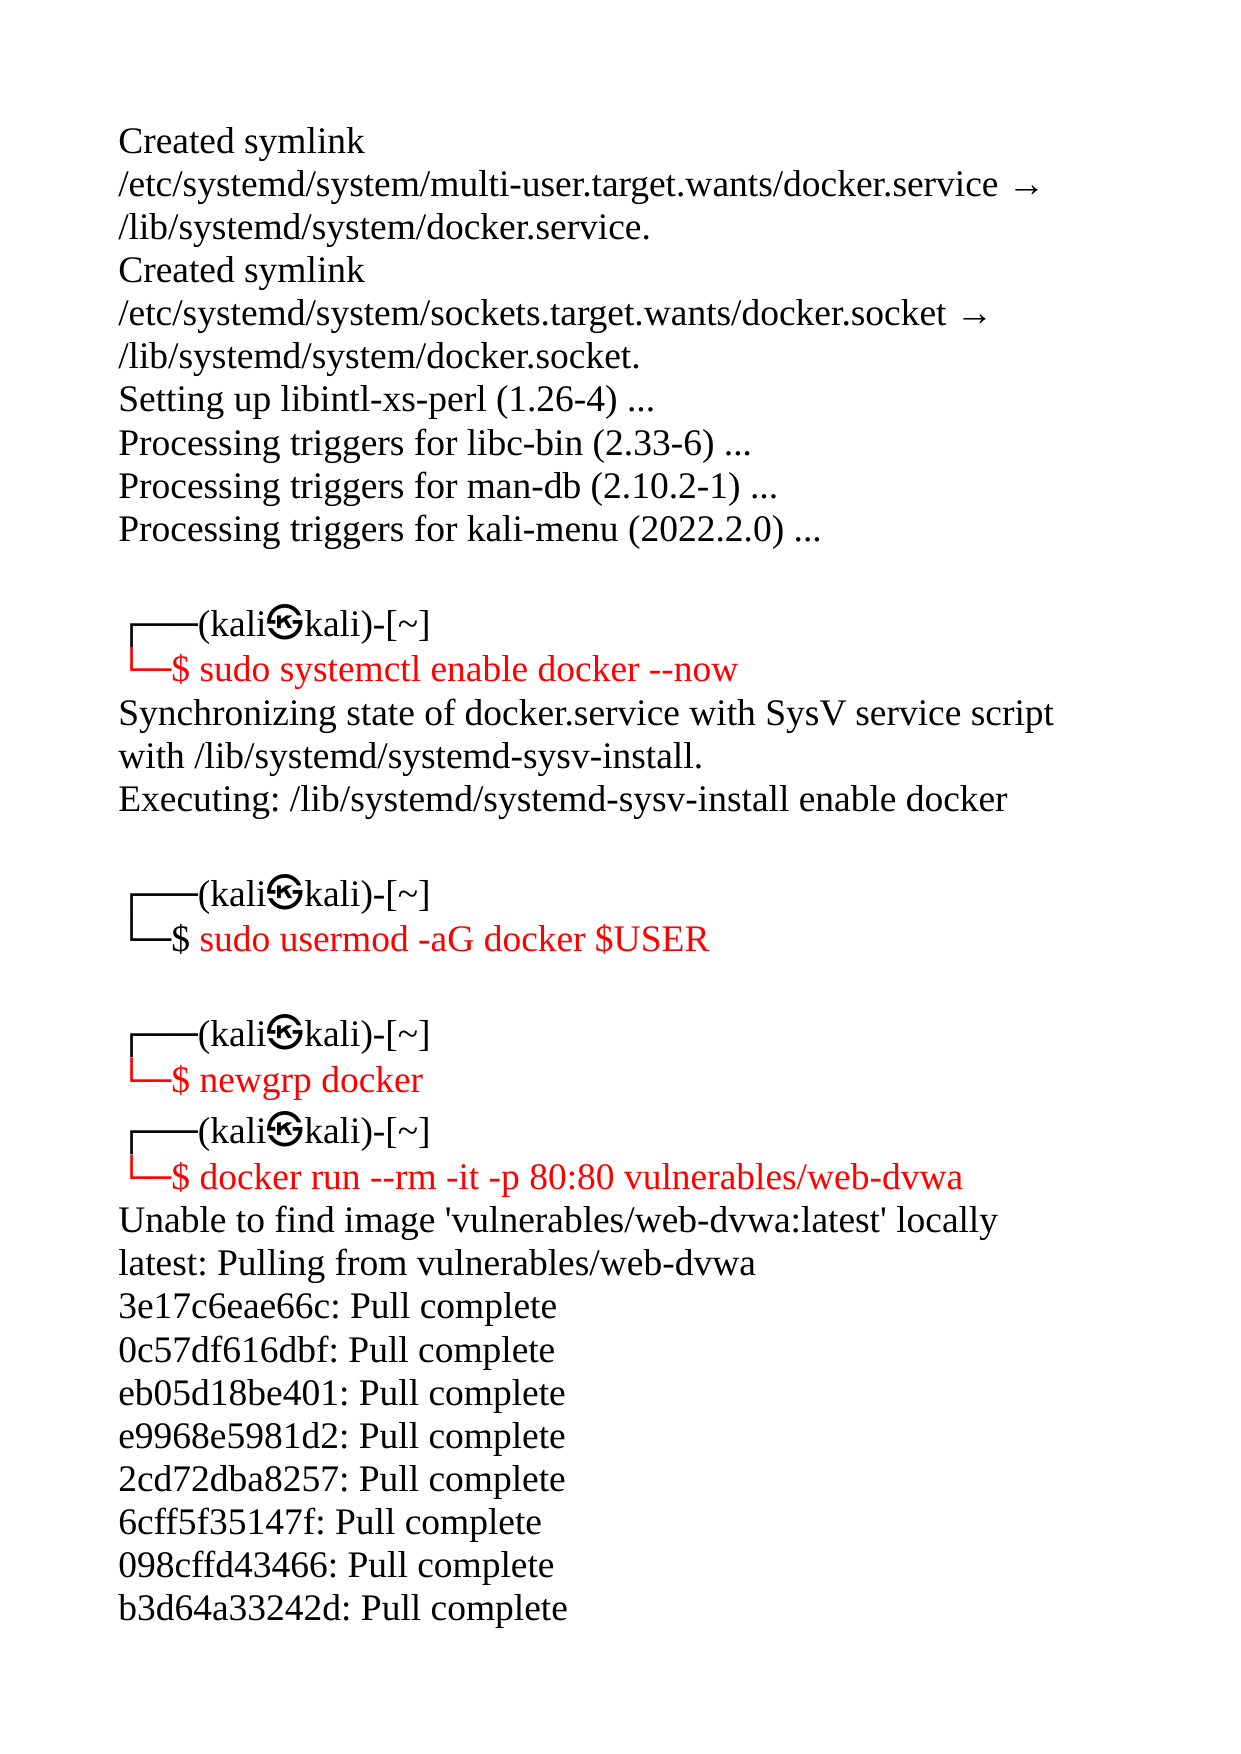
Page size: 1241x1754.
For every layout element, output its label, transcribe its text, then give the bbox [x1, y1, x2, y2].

text 098cffd43466: Pull complete [118, 1543, 1122, 1586]
text Processing triggers for kali-menu (2022.2.0) ... [118, 506, 1122, 549]
text └─$ sudo systemctl enable docker --now [118, 647, 1122, 690]
text └─$ newgrp docker [118, 1057, 1122, 1100]
text 6cff5f35147f: Pull complete [118, 1499, 1122, 1543]
text Created symlink /etc/systemd/system/sockets.target.wants/docker.socket → /lib/systemd/system/docker.socket. [118, 247, 1122, 377]
text Setting up libintl-xs-perl (1.26-4) ... [118, 377, 1122, 420]
text Created symlink /etc/systemd/system/multi-user.target.wants/docker.service → /lib/systemd/system/docker.service. [118, 118, 1122, 247]
text ┌──(kali㉿kali)-[~] [118, 1003, 1122, 1057]
text 0c57df616dbf: Pull complete [118, 1327, 1122, 1370]
text Synchronizing state of docker.service with SysV service script with /lib/systemd/systemd-sysv-install. [118, 690, 1122, 776]
text latest: Pulling from vulnerables/web-dvwa [118, 1241, 1122, 1284]
text Processing triggers for man-db (2.10.2-1) ... [118, 463, 1122, 506]
text └─$ sudo usermod -aG docker $USER [118, 917, 1122, 960]
text ┌──(kali㉿kali)-[~] [118, 1100, 1122, 1154]
text ┌──(kali㉿kali)-[~] [118, 862, 1122, 917]
text └─$ docker run --rm -it -p 80:80 vulnerables/web-dvwa [118, 1154, 1122, 1198]
text Processing triggers for libc-bin (2.33-6) ... [118, 420, 1122, 463]
text b3d64a33242d: Pull complete [118, 1586, 1122, 1629]
text eb05d18be401: Pull complete [118, 1370, 1122, 1413]
text e9968e5981d2: Pull complete [118, 1413, 1122, 1456]
text Executing: /lib/systemd/systemd-sysv-install enable docker [118, 776, 1122, 819]
text 3e17c6eae66c: Pull complete [118, 1284, 1122, 1327]
text ┌──(kali㉿kali)-[~] [118, 592, 1122, 647]
text Unable to find image 'vulnerables/web-dvwa:latest' locally [118, 1198, 1122, 1241]
text 2cd72dba8257: Pull complete [118, 1456, 1122, 1499]
